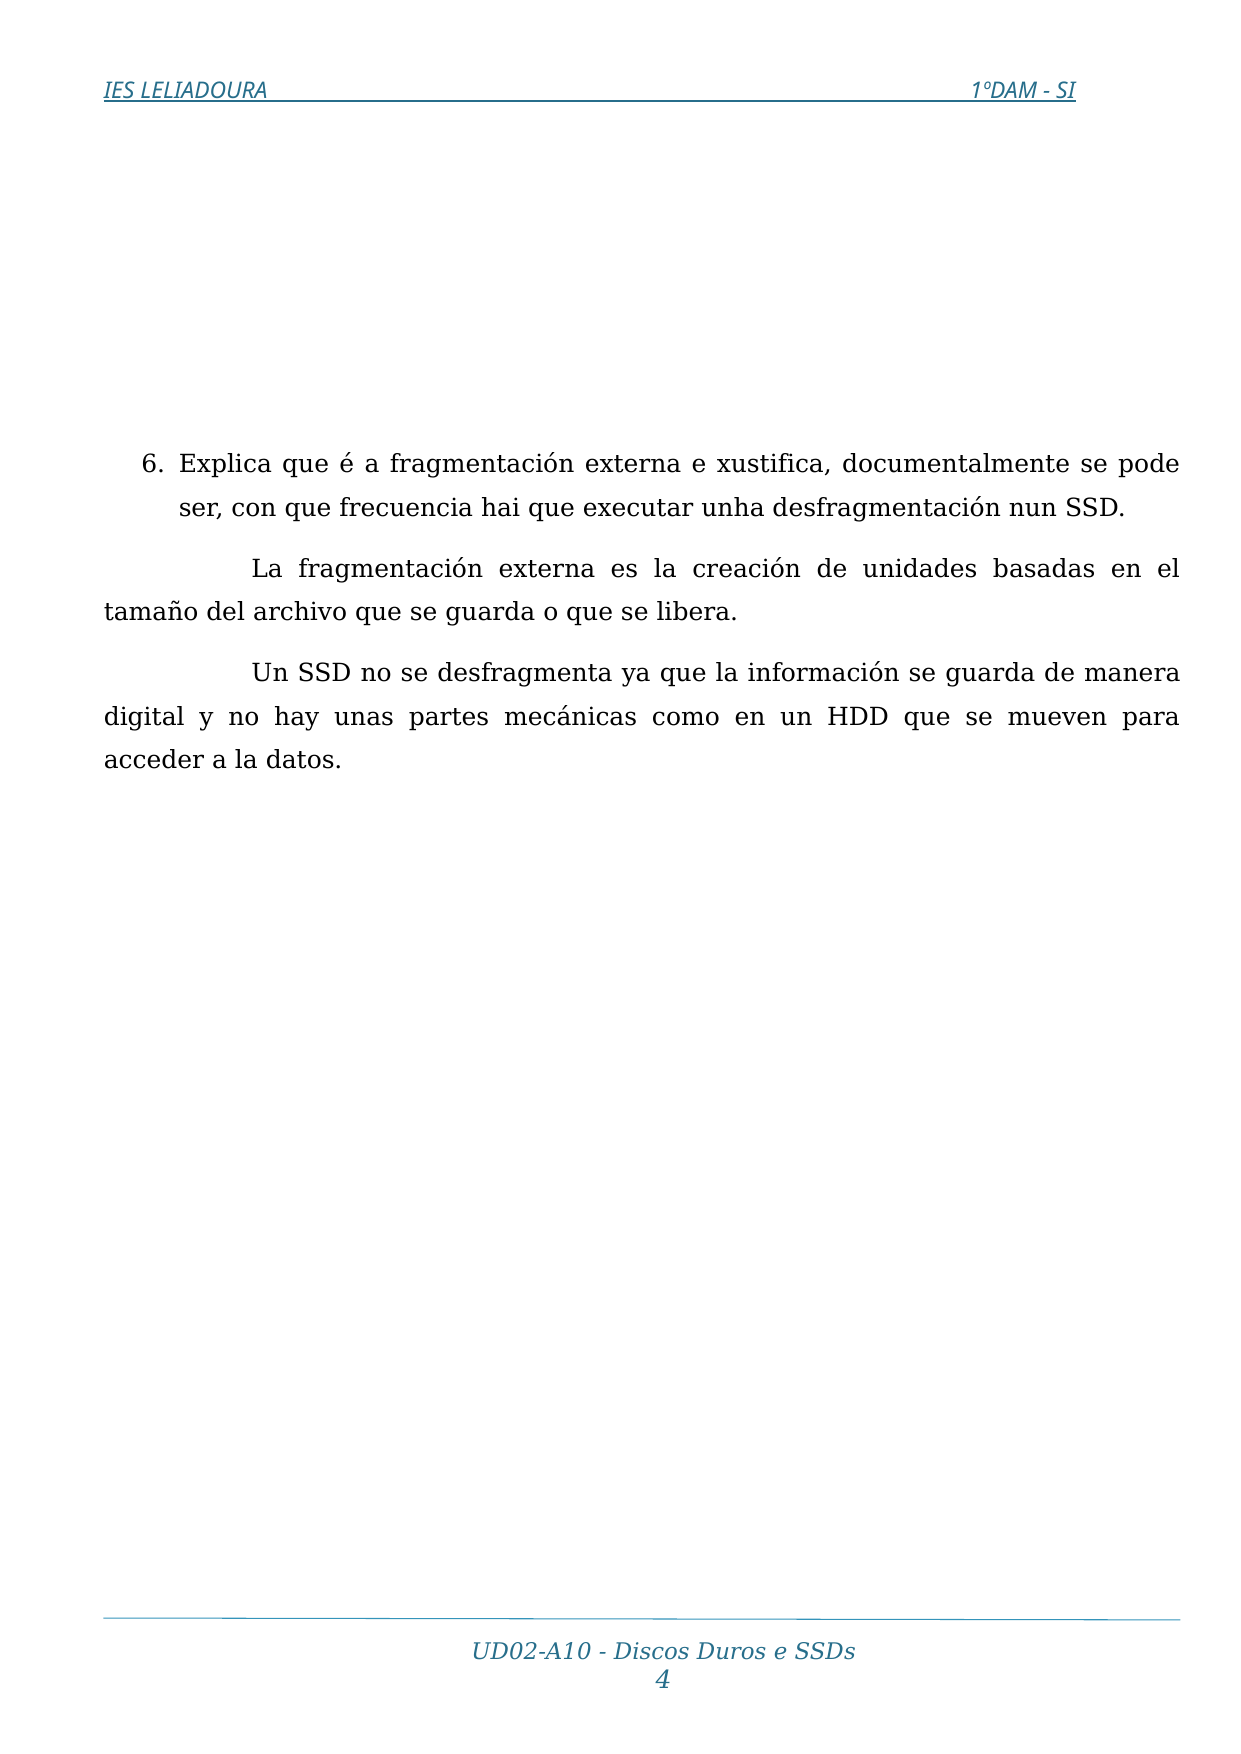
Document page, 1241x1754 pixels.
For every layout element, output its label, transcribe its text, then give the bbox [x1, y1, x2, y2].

list Explica que é a fragmentación externa e xustifica, documentalmente se pode ser, con que frecuencia hai que executar unha desfragmentación nun SSD. [141, 450, 1181, 523]
text Un SSD no se desfragmenta ya que la información se guarda de manera digital y no hay unas partes mecánicas como en un HDD que se mueven para acceder a la datos. [103, 658, 1181, 775]
text La fragmentación externa es la creación de unidades basadas en el tamaño del archivo que se guarda o que se libera. [103, 554, 1181, 627]
